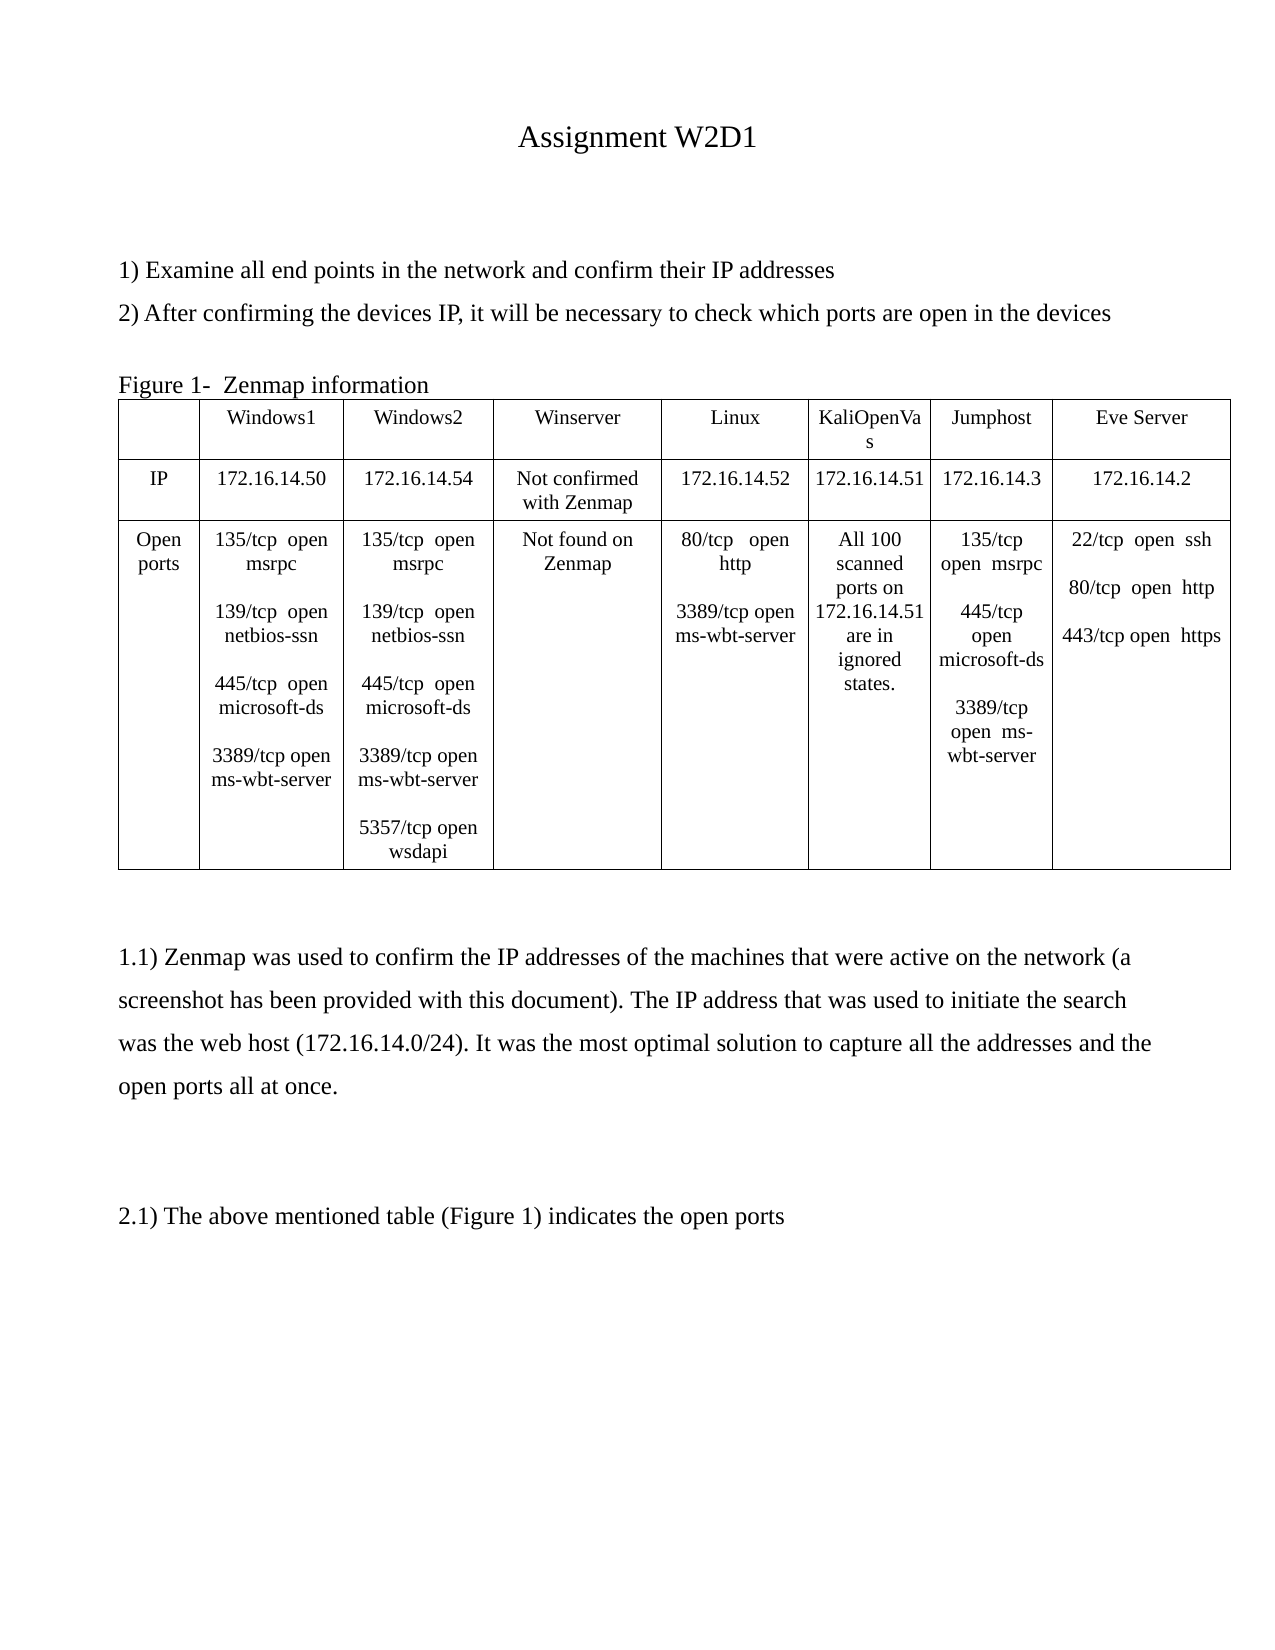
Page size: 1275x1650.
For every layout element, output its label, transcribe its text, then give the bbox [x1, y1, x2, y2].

table_header Windows2 [344, 400, 493, 459]
table_cell 172.16.14.51 [809, 460, 930, 520]
table_cell Open ports [119, 521, 199, 869]
table_header KaliOpenVas [809, 400, 930, 459]
table_header Windows1 [200, 400, 343, 459]
table_cell Not found on Zenmap [494, 521, 661, 869]
table_cell All 100 scanned ports on 172.16.14.51 are in ignored states. [809, 521, 930, 869]
table_header Linux [662, 400, 808, 459]
table_cell 135/tcp open msrpc 445/tcp open microsoft-ds 3389/tcp open ms-wbt-server [931, 521, 1052, 869]
text 1.1) Zenmap was used to confirm the IP addresses of the machines that were active on the network (a screenshot has been provided with this document). The IP address that was used to initiate the search was the web host (172.16.14.0/24). It was the most optimal solution to capture all the addresses and the open ports all at once. [118, 942, 1157, 1100]
table_cell IP [119, 460, 199, 520]
table_header Winserver [494, 400, 661, 459]
table_cell 22/tcp open ssh 80/tcp open http 443/tcp open https [1053, 521, 1230, 869]
text Assignment W2D1 [118, 118, 1157, 154]
table_cell 172.16.14.2 [1053, 460, 1230, 520]
text 2.1) The above mentioned table (Figure 1) indicates the open ports [118, 1201, 1157, 1229]
table_header [119, 400, 199, 459]
text Figure 1- Zenmap information [118, 370, 1157, 398]
table_cell 135/tcp open msrpc 139/tcp open netbios-ssn 445/tcp open microsoft-ds 3389/tcp open ms-wbt-server 5357/tcp open wsdapi [344, 521, 493, 869]
table_header Eve Server [1053, 400, 1230, 459]
table_cell 135/tcp open msrpc 139/tcp open netbios-ssn 445/tcp open microsoft-ds 3389/tcp open ms-wbt-server [200, 521, 343, 869]
text 2) After confirming the devices IP, it will be necessary to check which ports are open in the devices [118, 298, 1157, 327]
table_cell 172.16.14.50 [200, 460, 343, 520]
text 1) Examine all end points in the network and confirm their IP addresses [118, 255, 1157, 283]
table_cell 172.16.14.3 [931, 460, 1052, 520]
table_header Jumphost [931, 400, 1052, 459]
table_cell 172.16.14.54 [344, 460, 493, 520]
table_cell 172.16.14.52 [662, 460, 808, 520]
table_cell Not confirmed with Zenmap [494, 460, 661, 520]
table_cell 80/tcp open http 3389/tcp open ms-wbt-server [662, 521, 808, 869]
